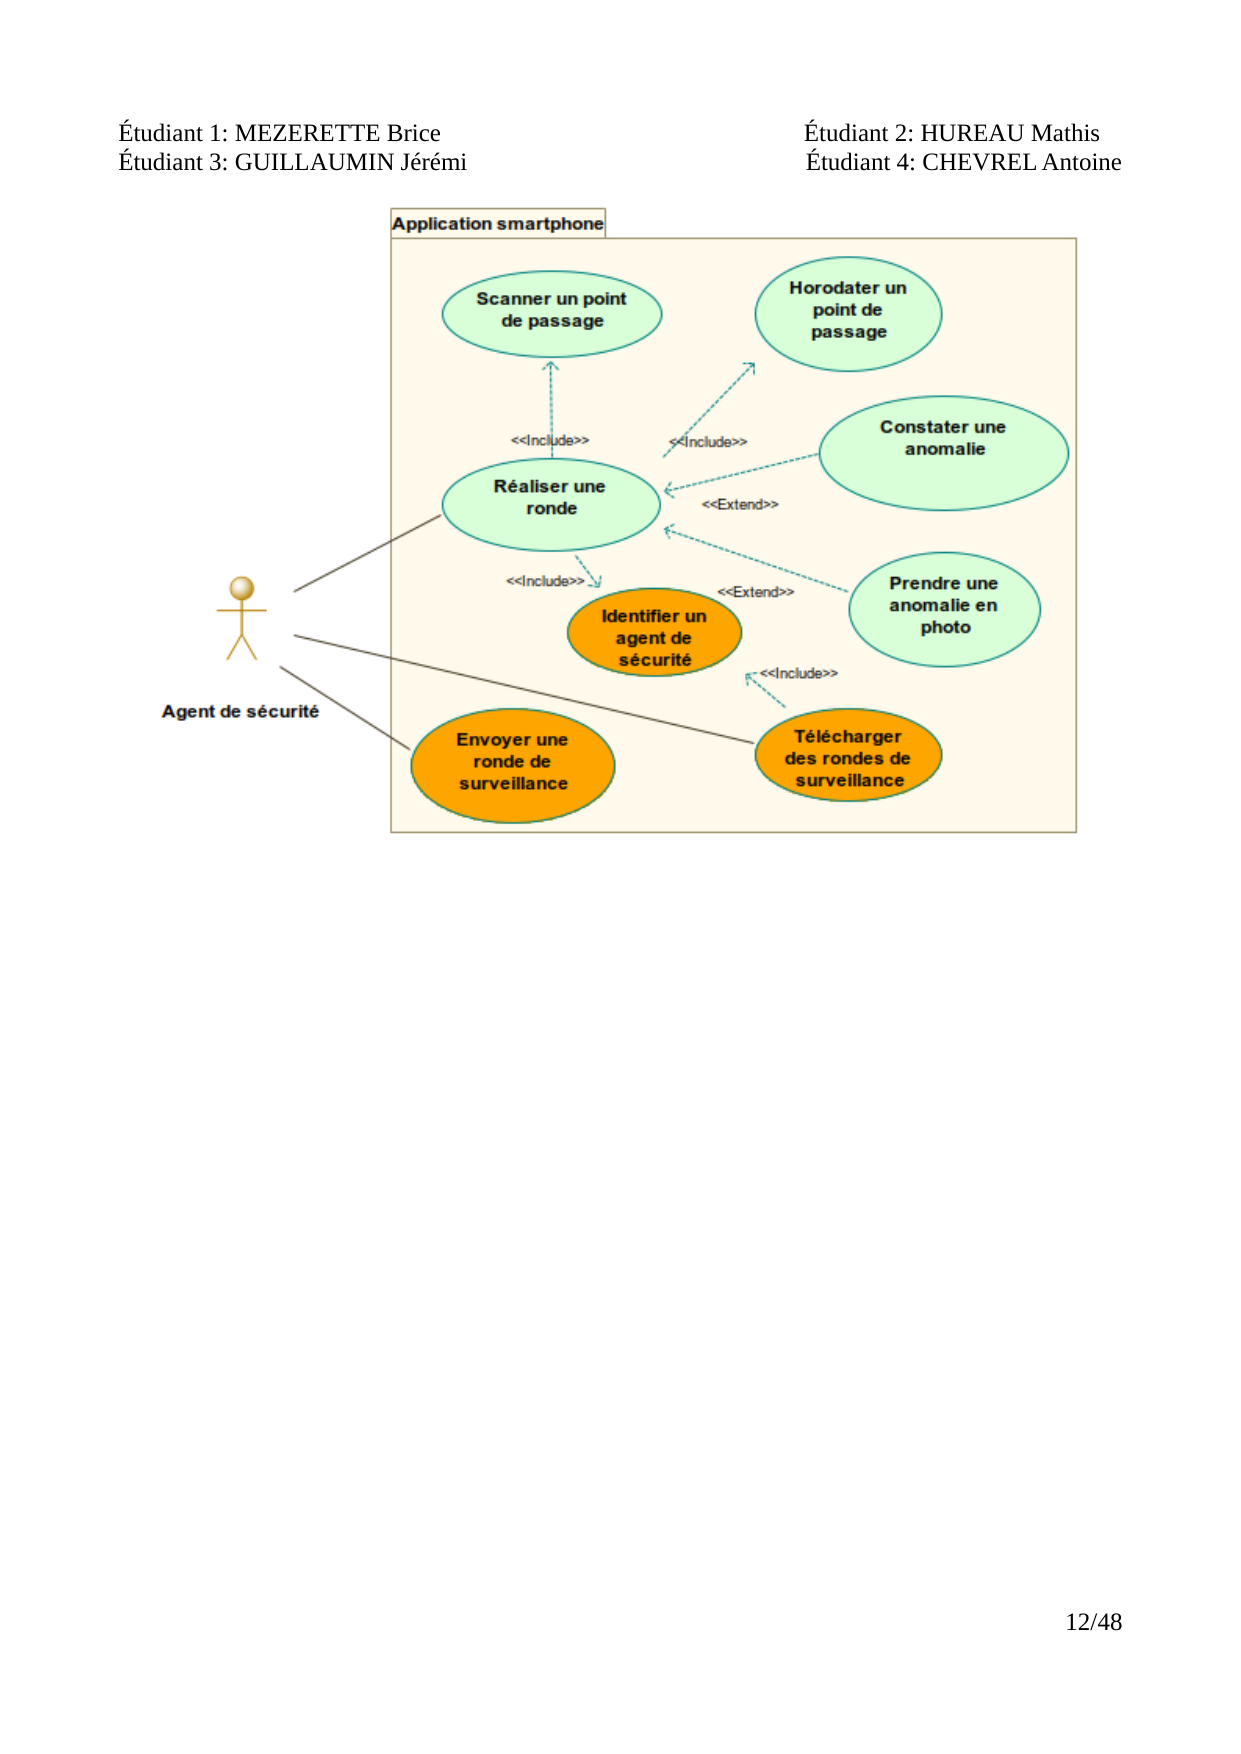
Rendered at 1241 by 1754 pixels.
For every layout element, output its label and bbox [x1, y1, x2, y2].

picture [159, 205, 1082, 835]
